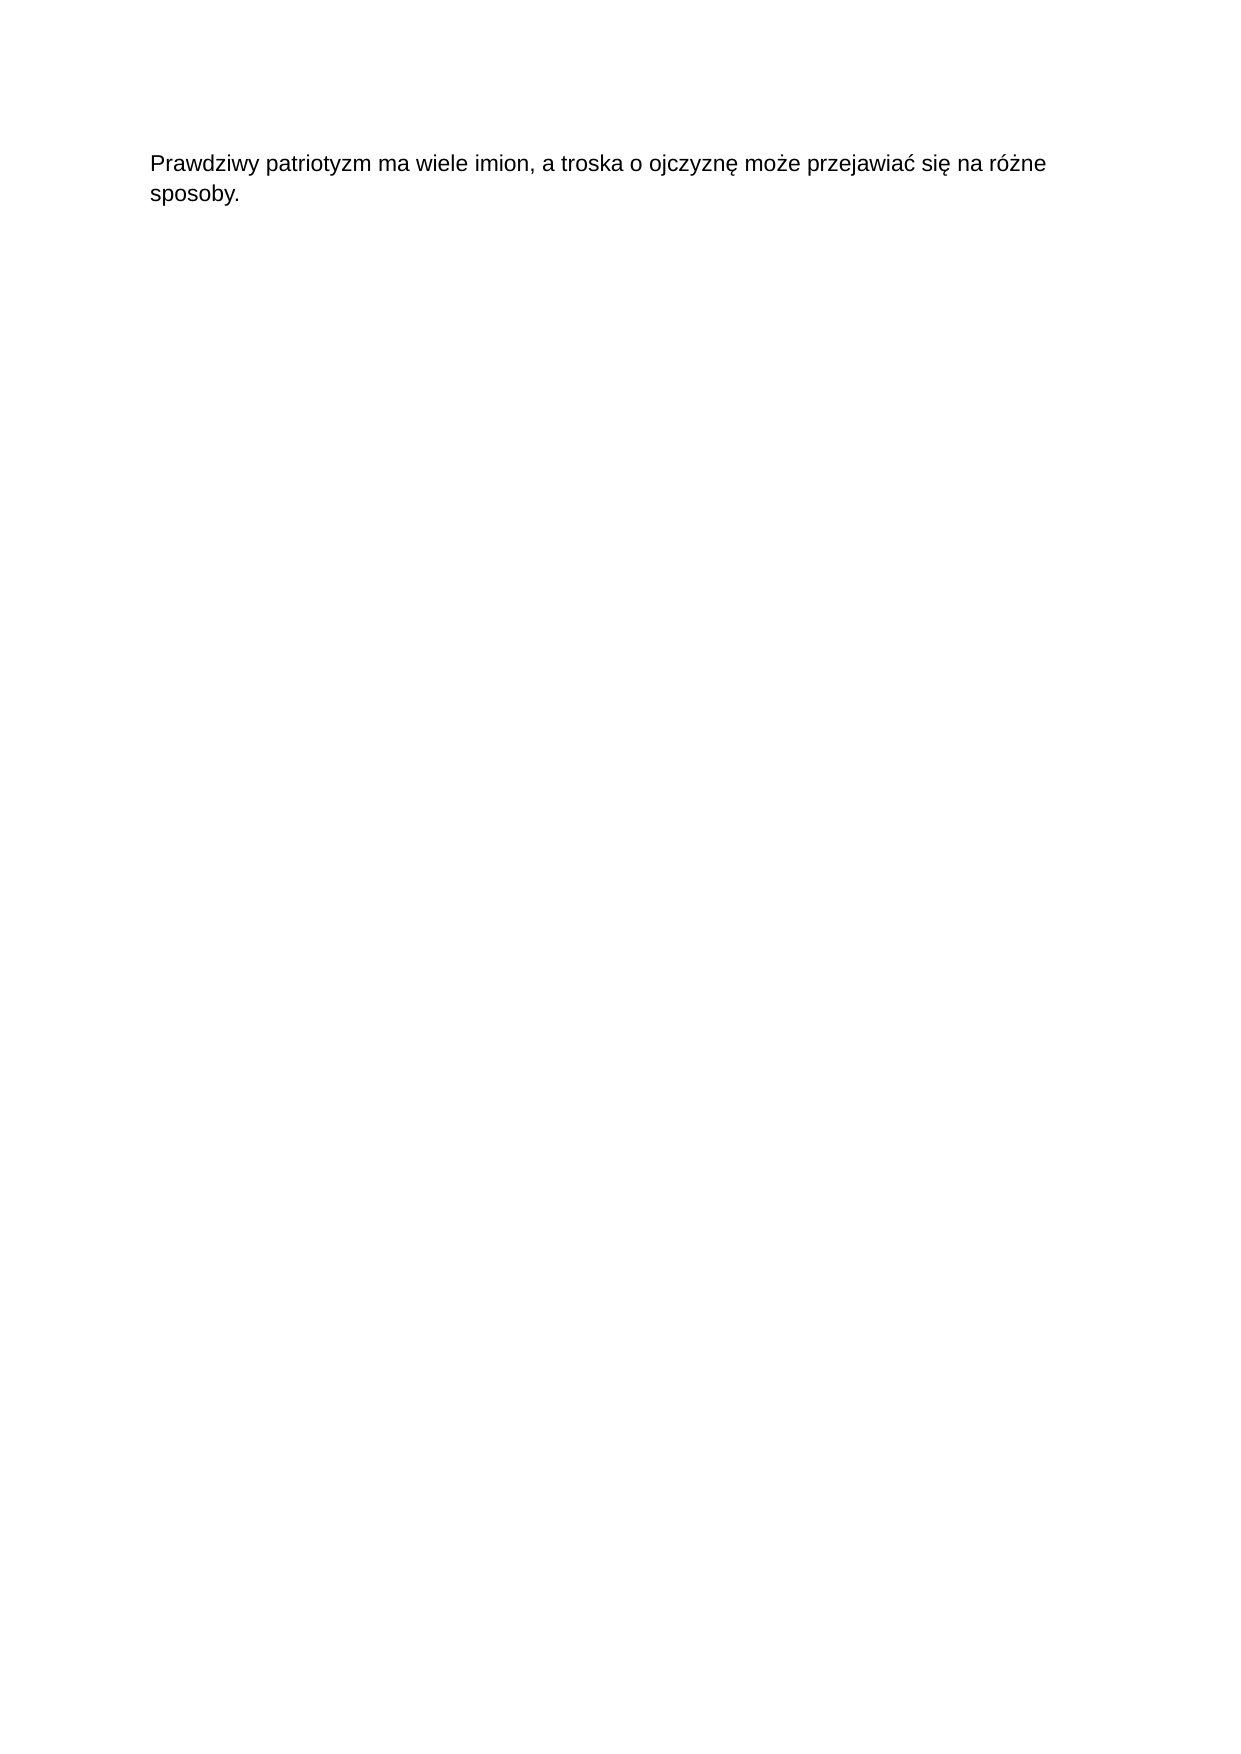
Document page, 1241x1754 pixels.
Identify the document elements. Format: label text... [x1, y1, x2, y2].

text Prawdziwy patriotyzm ma wiele imion, a troska o ojczyznę może przejawiać się na różne sposoby. [150, 150, 1090, 207]
